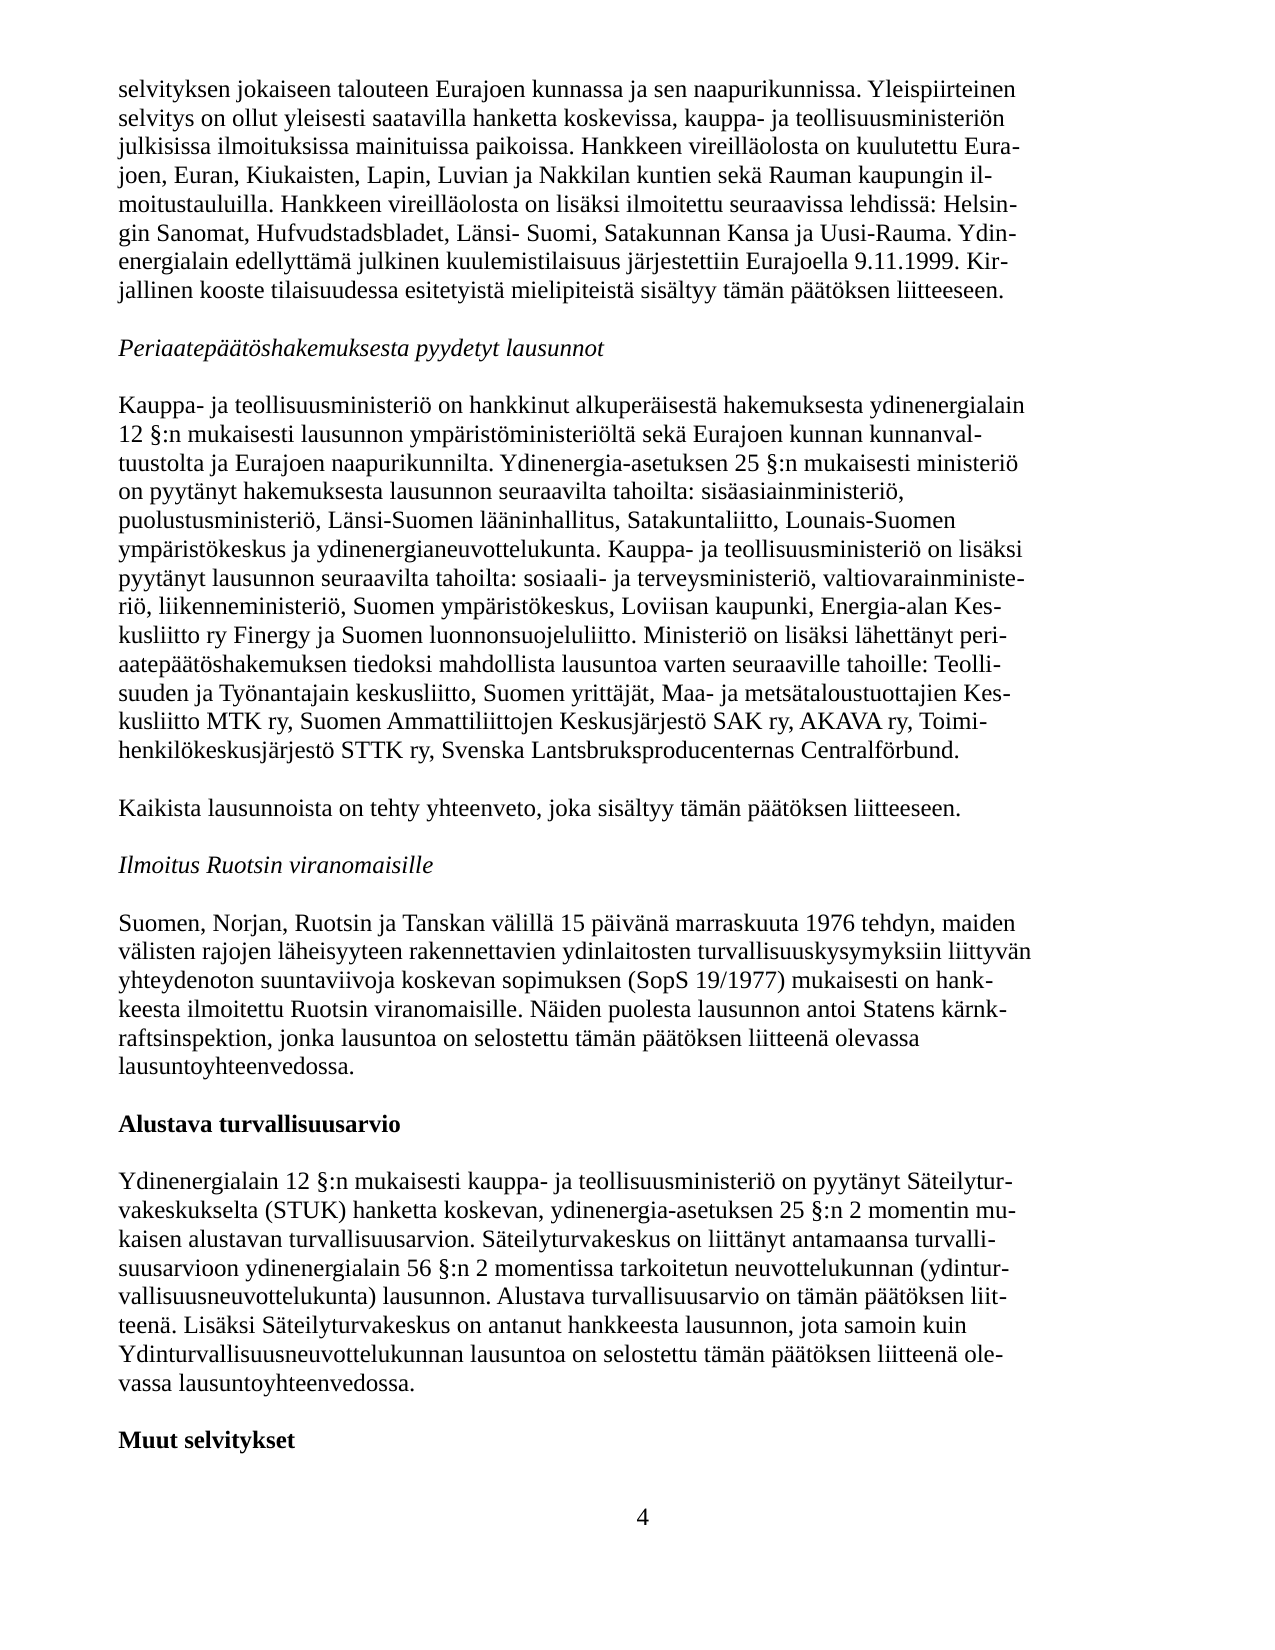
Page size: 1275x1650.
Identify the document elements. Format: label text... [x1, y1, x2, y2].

text Ydinenergialain 12 §:n mukaisesti kauppa- ja teollisuusministeriö on pyytänyt Säteilytur­vakeskukselta (STUK) hanketta koskevan, ydinenergia-asetuksen 25 §:n 2 momentin mu­kaisen alustavan turvallisuusarvion. Säteilyturvakeskus on liittänyt antamaansa turvalli­suusarvioon ydinenergialain 56 §:n 2 momentissa tarkoitetun neuvottelukunnan (ydintur­vallisuusneuvottelukunta) lausunnon. Alustava turvallisuusarvio on tämän päätöksen liit­teenä. Lisäksi Säteilyturvakeskus on antanut hankkeesta lausunnon, jota samoin kuin Ydinturvallisuusneuvottelukunnan lausuntoa on selostettu tämän päätöksen liitteenä ole­vassa lausuntoyhteenvedossa. [118, 1166, 1034, 1396]
text Ilmoitus Ruotsin viranomaisille [118, 850, 1034, 879]
text Kauppa- ja teollisuusministeriö on hankkinut alkuperäisestä hakemuksesta ydinenergialain 12 §:n mukaisesti lausunnon ympäristöministeriöltä sekä Eurajoen kunnan kunnanval­tuustolta ja Eurajoen naapurikunnilta. Ydinenergia-asetuksen 25 §:n mukaisesti ministeriö on pyytänyt hakemuksesta lausunnon seuraavilta tahoilta: sisäasiainministeriö, [118, 390, 1034, 505]
text Suomen, Norjan, Ruotsin ja Tanskan välillä 15 päivänä marraskuuta 1976 tehdyn, maiden [118, 908, 1034, 936]
text Alustava turvallisuusarvio [118, 1109, 1034, 1138]
text lausuntoyhteenvedossa. [118, 1051, 1034, 1080]
text ympäristökeskus ja ydinenergianeuvottelukunta. Kauppa- ja teollisuusministeriö on lisäksi pyytänyt lausunnon seuraavilta tahoilta: sosiaali- ja terveysministeriö, valtiovarainministe­riö, liikenneministeriö, Suomen ympäristökeskus, Loviisan kaupunki, Energia-alan Kes­kusliitto ry Finergy ja Suomen luonnonsuojeluliitto. Ministeriö on lisäksi lähettänyt peri­aatepäätöshakemuksen tiedoksi mahdollista lausuntoa varten seuraaville tahoille: Teolli­suuden ja Työnantajain keskusliitto, Suomen yrittäjät, Maa- ja metsätaloustuottajien Kes­kusliitto MTK ry, Suomen Ammattiliittojen Keskusjärjestö SAK ry, AKAVA ry, Toimi­henkilökeskusjärjestö STTK ry, Svenska Lantsbruksproducenternas Centralförbund. [118, 534, 1034, 764]
text selvityksen jokaiseen talouteen Eurajoen kunnassa ja sen naapurikunnissa. Yleispiirteinen selvitys on ollut yleisesti saatavilla hanketta koskevissa, kauppa- ja teollisuusministeriön julkisissa ilmoituksissa mainituissa paikoissa. Hankkeen vireilläolosta on kuulutettu Eura­joen, Euran, Kiukaisten, Lapin, Luvian ja Nakkilan kuntien sekä Rauman kaupungin il­moitustauluilla. Hankkeen vireilläolosta on lisäksi ilmoitettu seuraavissa lehdissä: Helsin­gin Sanomat, Hufvudstadsbladet, Länsi- Suomi, Satakunnan Kansa ja Uusi-Rauma. Ydin­energialain edellyttämä julkinen kuulemistilaisuus järjestettiin Eurajoella 9.11.1999. Kir­jallinen kooste tilaisuudessa esitetyistä mielipiteistä sisältyy tämän päätöksen liitteeseen. [118, 74, 1034, 304]
text Kaikista lausunnoista on tehty yhteenveto, joka sisältyy tämän päätöksen liitteeseen. [118, 793, 1034, 821]
text välisten rajojen läheisyyteen rakennettavien ydinlaitosten turvallisuuskysymyksiin liittyvän yhteydenoton suuntaviivoja koskevan sopimuksen (SopS 19/1977) mukaisesti on hank­keesta ilmoitettu Ruotsin viranomaisille. Näiden puolesta lausunnon antoi Statens kärnk­raftsinspektion, jonka lausuntoa on selostettu tämän päätöksen liitteenä olevassa [118, 936, 1034, 1051]
text Periaatepäätöshakemuksesta pyydetyt lausunnot [118, 333, 1034, 361]
text Muut selvitykset [118, 1425, 1034, 1454]
text puolustusministeriö, Länsi-Suomen lääninhallitus, Satakuntaliitto, Lounais-Suomen [118, 505, 1034, 534]
